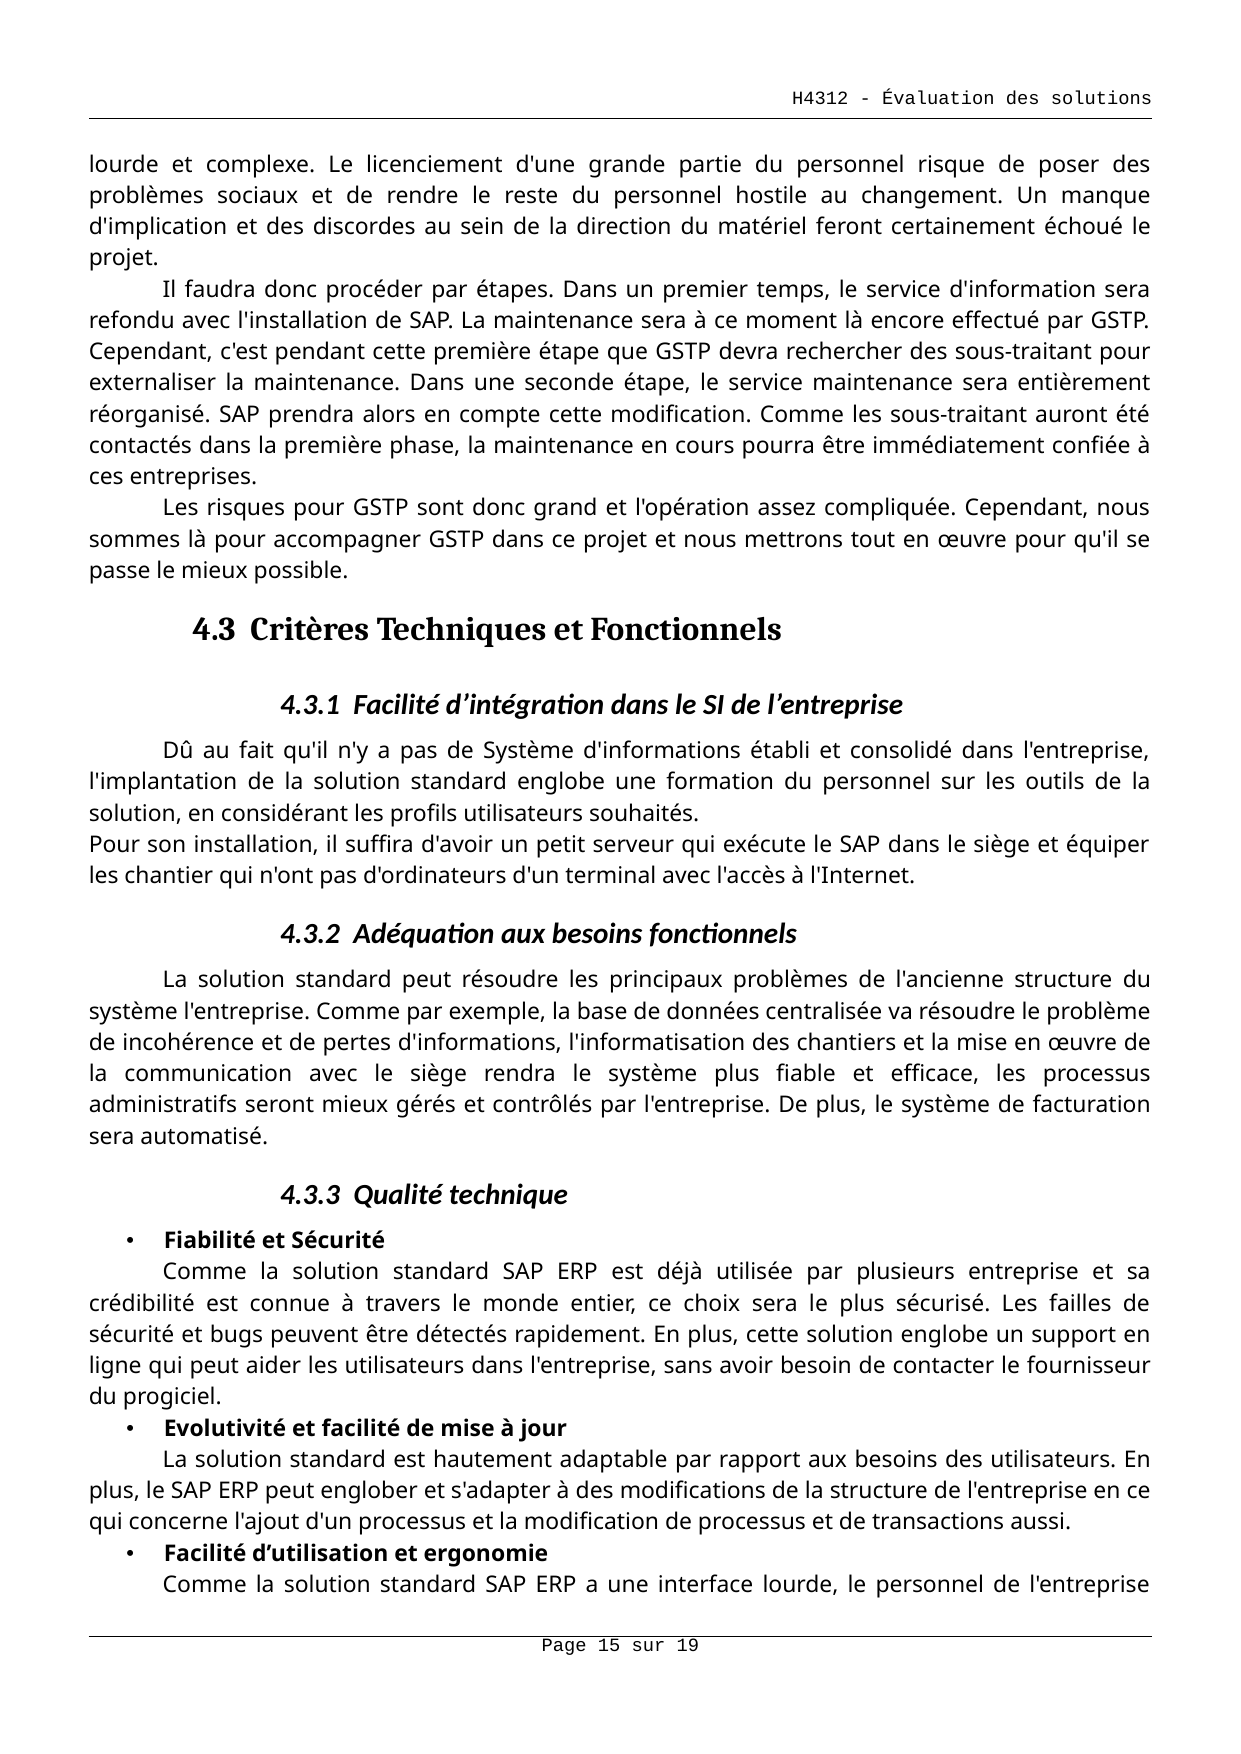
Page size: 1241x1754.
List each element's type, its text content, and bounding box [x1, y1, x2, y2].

list Fiabilité et Sécurité [126, 1224, 1152, 1255]
text Dû au fait qu'il n'y a pas de Système d'informations établi et consolidé dans l'entreprise, l'implantation de la solution standard englobe une formation du personnel sur les outils de la solution, en considérant les profils utilisateurs souhaités. [88, 734, 1152, 828]
text La solution standard peut résoudre les principaux problèmes de l'ancienne structure du système l'entreprise. Comme par exemple, la base de données centralisée va résoudre le problème de incohérence et de pertes d'informations, l'informatisation des chantiers et la mise en œuvre de la communication avec le siège rendra le système plus fiable et efficace, les processus administratifs seront mieux gérés et contrôlés par l'entreprise. De plus, le système de facturation sera automatisé. [88, 963, 1152, 1151]
text Comme la solution standard SAP ERP est déjà utilisée par plusieurs entreprise et sa crédibilité est connue à travers le monde entier, ce choix sera le plus sécurisé. Les failles de sécurité et bugs peuvent être détectés rapidement. En plus, cette solution englobe un support en ligne qui peut aider les utilisateurs dans l'entreprise, sans avoir besoin de contacter le fournisseur du progiciel. [88, 1255, 1152, 1411]
text La solution standard est hautement adaptable par rapport aux besoins des utilisateurs. En plus, le SAP ERP peut englober et s'adapter à des modifications de la structure de l'entreprise en ce qui concerne l'ajout d'un processus et la modification de processus et de transactions aussi. [88, 1443, 1152, 1536]
subtitle Qualité technique [280, 1176, 1152, 1211]
text lourde et complexe. Le licenciement d'une grande partie du personnel risque de poser des problèmes sociaux et de rendre le reste du personnel hostile au changement. Un manque d'implication et des discordes au sein de la direction du matériel feront certainement échoué le projet. [88, 147, 1152, 272]
subtitle Critères Techniques et Fonctionnels [133, 610, 1152, 648]
list Facilité d’utilisation et ergonomie [126, 1536, 1152, 1568]
text Comme la solution standard SAP ERP a une interface lourde, le personnel de l'entreprise [88, 1568, 1152, 1599]
text Pour son installation, il suffira d'avoir un petit serveur qui exécute le SAP dans le siège et équiper les chantier qui n'ont pas d'ordinateurs d'un terminal avec l'accès à l'Internet. [88, 828, 1152, 890]
subtitle Facilité d’intégration dans le SI de l’entreprise [280, 686, 1152, 721]
list Evolutivité et facilité de mise à jour [126, 1411, 1152, 1443]
text Les risques pour GSTP sont donc grand et l'opération assez compliquée. Cependant, nous sommes là pour accompagner GSTP dans ce projet et nous mettrons tout en œuvre pour qu'il se passe le mieux possible. [88, 491, 1152, 585]
subtitle Adéquation aux besoins fonctionnels [280, 915, 1152, 951]
text Il faudra donc procéder par étapes. Dans un premier temps, le service d'information sera refondu avec l'installation de SAP. La maintenance sera à ce moment là encore effectué par GSTP. Cependant, c'est pendant cette première étape que GSTP devra rechercher des sous-traitant pour externaliser la maintenance. Dans une seconde étape, le service maintenance sera entièrement réorganisé. SAP prendra alors en compte cette modification. Comme les sous-traitant auront été contactés dans la première phase, la maintenance en cours pourra être immédiatement confiée à ces entreprises. [88, 272, 1152, 491]
